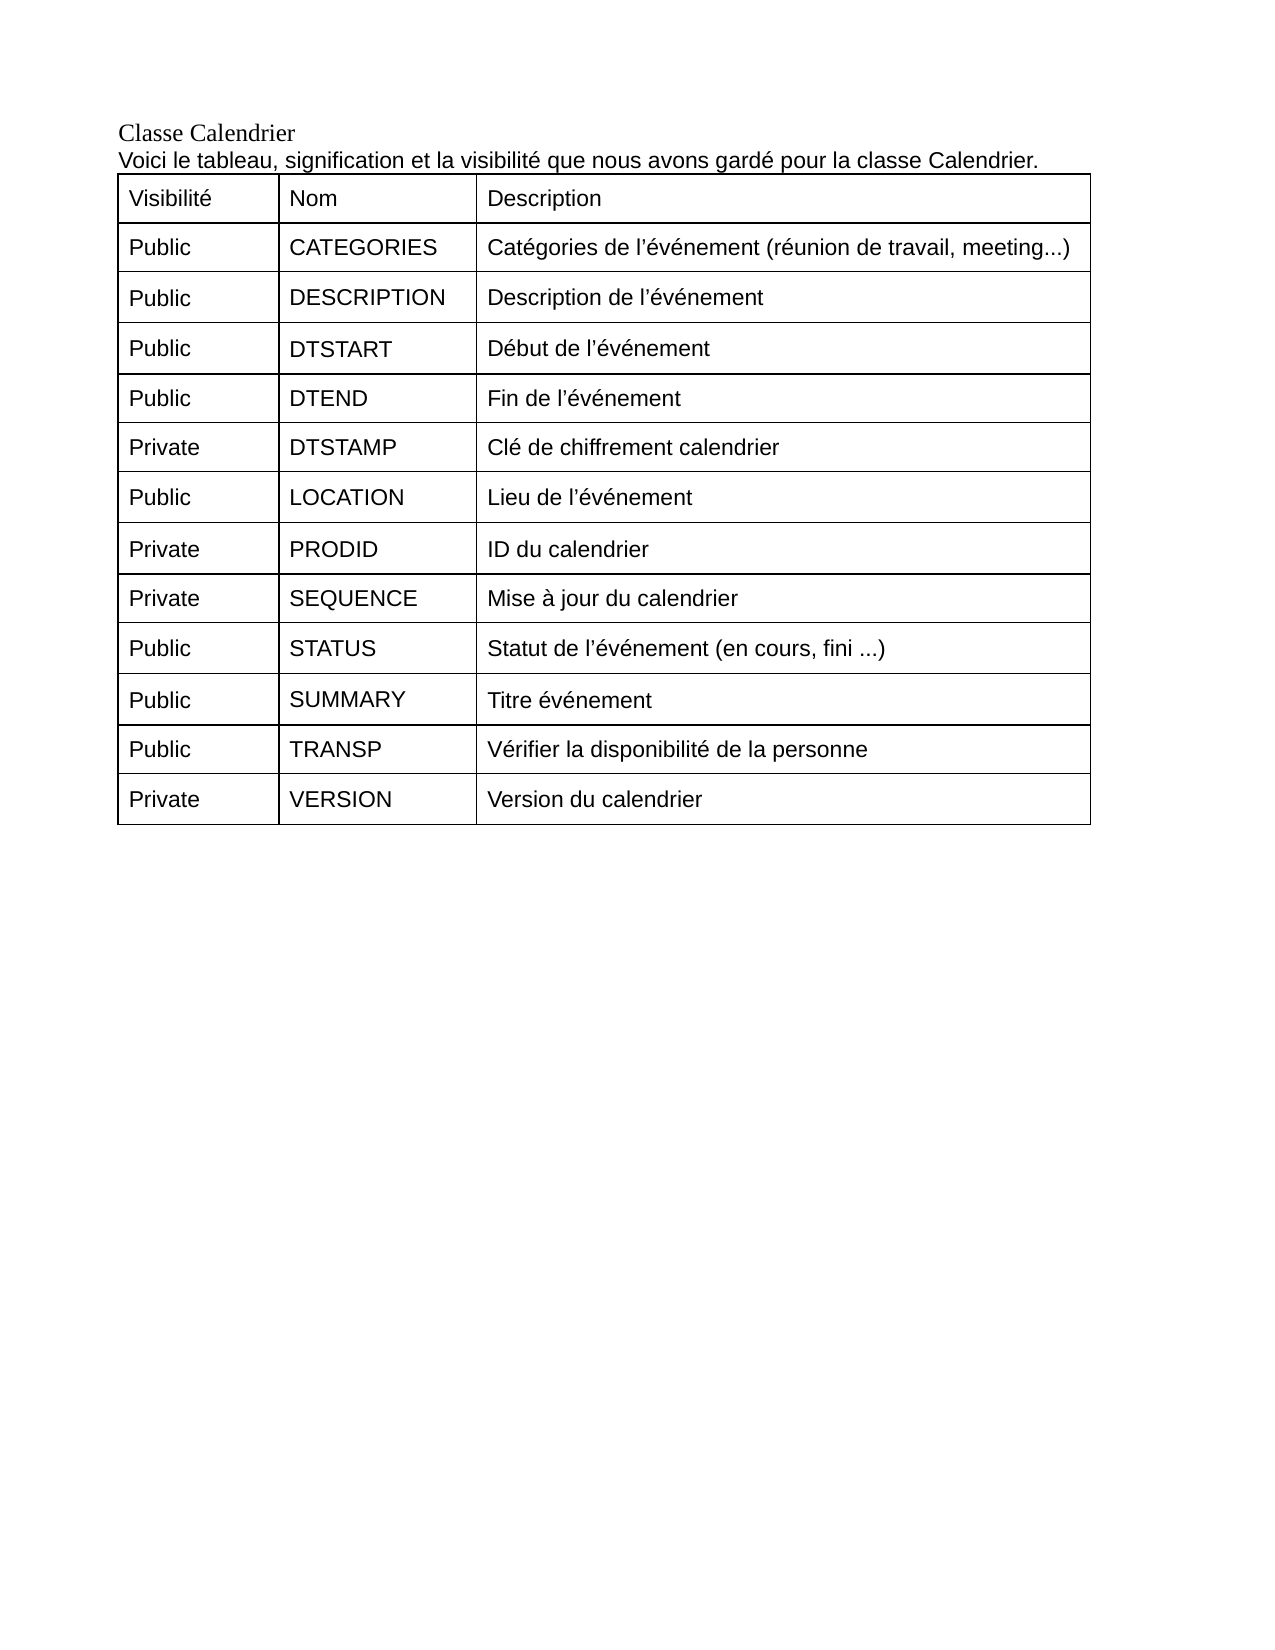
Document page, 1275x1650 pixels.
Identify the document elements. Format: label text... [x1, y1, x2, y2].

table_cell Public [119, 674, 278, 724]
table_cell Private [119, 523, 278, 573]
table_cell Début de l’événement [477, 323, 1090, 373]
table_header Nom [280, 175, 476, 222]
table_cell DESCRIPTION [280, 272, 476, 322]
table_cell CATEGORIES [280, 224, 476, 271]
table_cell DTSTAMP [280, 423, 476, 471]
text Classe Calendrier [118, 118, 1157, 147]
table_cell Private [119, 774, 278, 824]
table_cell PRODID [280, 523, 476, 573]
table_cell VERSION [280, 774, 476, 824]
table_cell DTEND [280, 375, 476, 422]
table_cell Titre événement [477, 674, 1090, 724]
table_cell Public [119, 323, 278, 373]
table_cell Statut de l’événement (en cours, fini ...) [477, 623, 1090, 673]
table_cell Public [119, 375, 278, 422]
table_cell Version du calendrier [477, 774, 1090, 824]
table_cell ID du calendrier [477, 523, 1090, 573]
table_cell Private [119, 423, 278, 471]
table_cell Public [119, 623, 278, 673]
table_cell Fin de l’événement [477, 375, 1090, 422]
table_cell LOCATION [280, 472, 476, 522]
table_cell Lieu de l’événement [477, 472, 1090, 522]
table_cell STATUS [280, 623, 476, 673]
table_cell TRANSP [280, 726, 476, 773]
table_cell Public [119, 472, 278, 522]
table_cell Private [119, 575, 278, 622]
table_cell DTSTART [280, 323, 476, 373]
table_cell Description de l’événement [477, 272, 1090, 322]
table_cell SEQUENCE [280, 575, 476, 622]
table_cell Public [119, 272, 278, 322]
text Voici le tableau, signification et la visibilité que nous avons gardé pour la classe Calendrier. [118, 147, 1157, 173]
table_header Visibilité [119, 175, 278, 222]
table_cell Vérifier la disponibilité de la personne [477, 726, 1090, 773]
table_cell Public [119, 224, 278, 271]
table_cell Catégories de l’événement (réunion de travail, meeting...) [477, 224, 1090, 271]
table_header Description [477, 175, 1090, 222]
table_cell Public [119, 726, 278, 773]
table_cell Mise à jour du calendrier [477, 575, 1090, 622]
table_cell SUMMARY [280, 674, 476, 724]
table_cell Clé de chiffrement calendrier [477, 423, 1090, 471]
